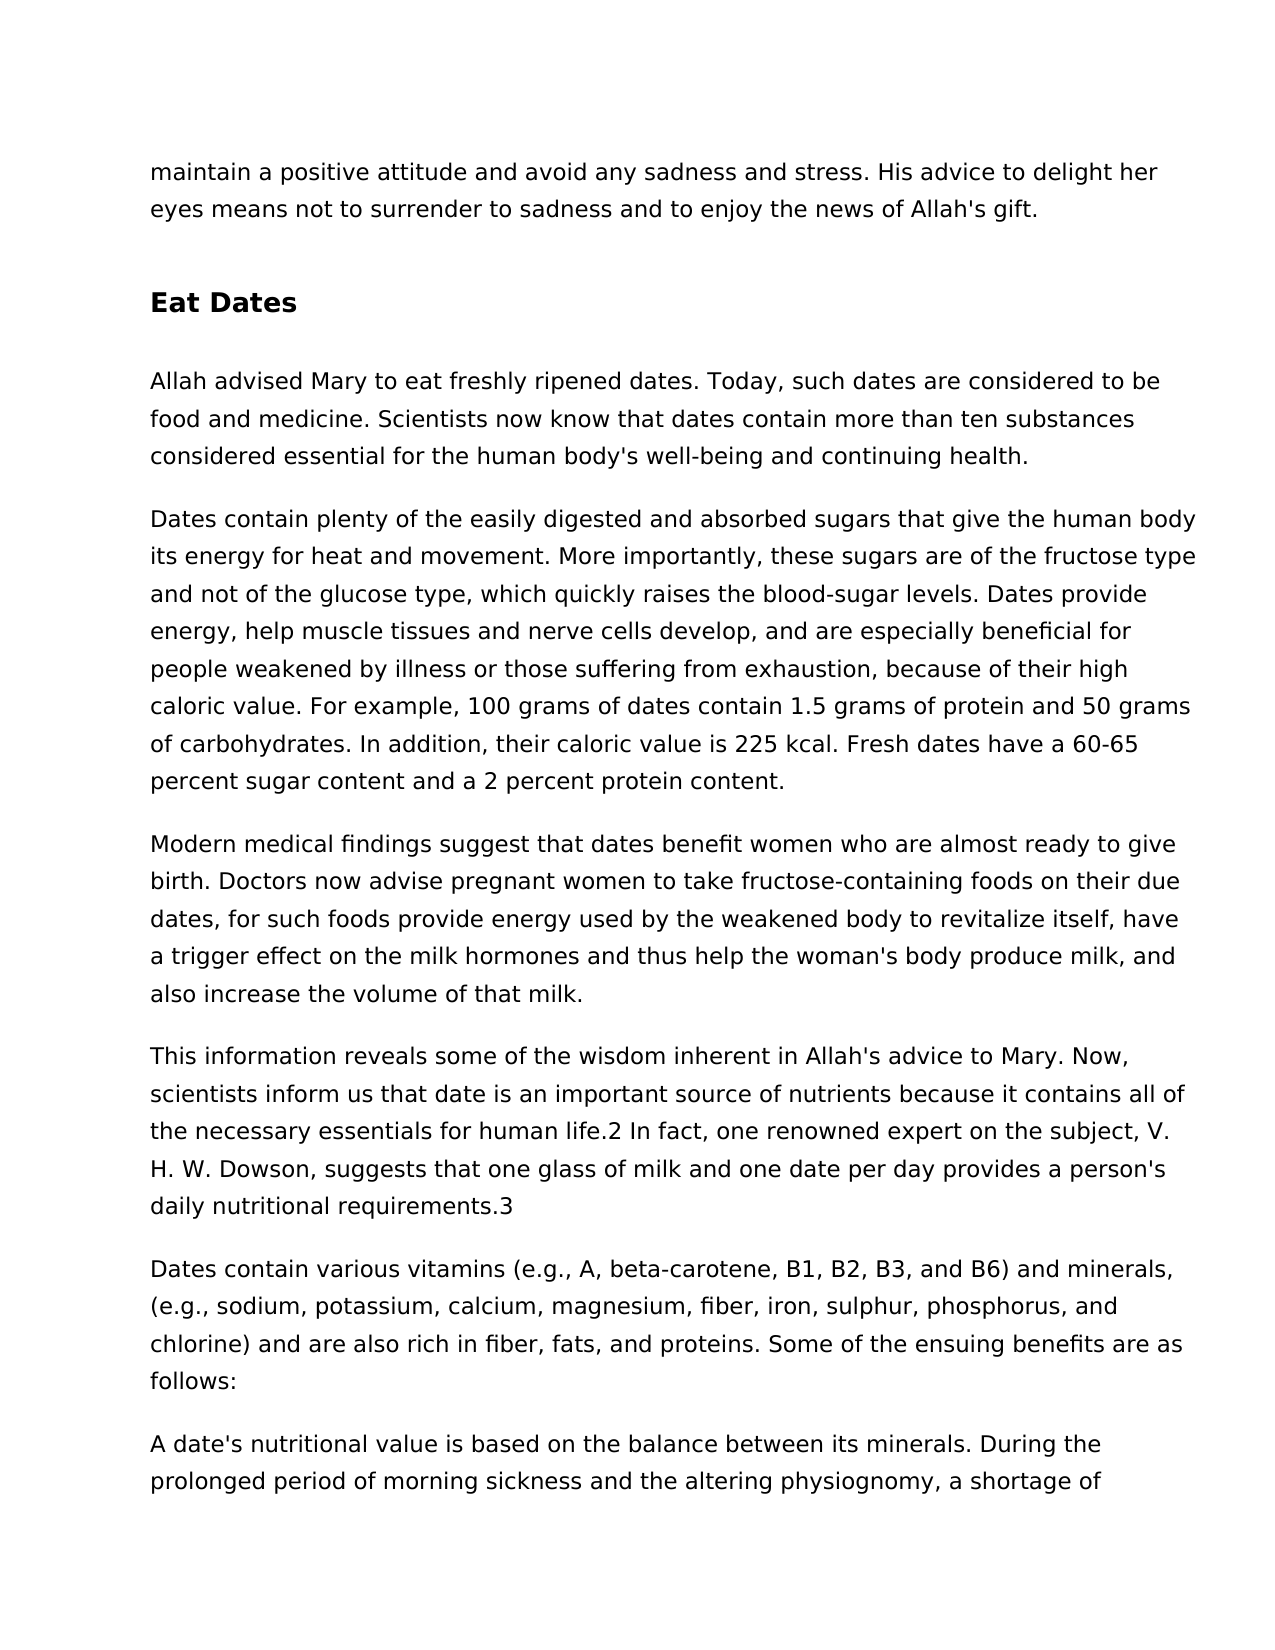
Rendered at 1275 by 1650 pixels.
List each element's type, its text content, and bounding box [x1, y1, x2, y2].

text Allah advised Mary to eat freshly ripened dates. Today, such dates are considered to be food and medicine. Scientists now know that dates contain more than ten substances considered essential for the human body's well-being and continuing health. [150, 360, 1200, 472]
text maintain a positive attitude and avoid any sadness and stress. His advice to delight her eyes means not to surrender to sadness and to enjoy the news of Allah's gift. [150, 150, 1200, 225]
text A date's nutritional value is based on the balance between its minerals. During the prolonged period of morning sickness and the altering physiognomy, a shortage of [150, 1422, 1200, 1497]
subtitle Eat Dates [150, 287, 1200, 319]
text Dates contain plenty of the easily digested and absorbed sugars that give the human body its energy for heat and movement. More importantly, these sugars are of the fructose type and not of the glucose type, which quickly raises the blood-sugar levels. Dates provide energy, help muscle tissues and nerve cells develop, and are especially beneficial for people weakened by illness or those suffering from exhaustion, because of their high caloric value. For example, 100 grams of dates contain 1.5 grams of protein and 50 grams of carbohydrates. In addition, their caloric value is 225 kcal. Fresh dates have a 60-65 percent sugar content and a 2 percent protein content. [150, 497, 1200, 797]
text This information reveals some of the wisdom inherent in Allah's advice to Mary. Now, scientists inform us that date is an important source of nutrients because it contains all of the necessary essentials for human life.2 In fact, one renowned expert on the subject, V. H. W. Dowson, suggests that one glass of milk and one date per day provides a person's daily nutritional requirements.3 [150, 1035, 1200, 1222]
text Modern medical findings suggest that dates benefit women who are almost ready to give birth. Doctors now advise pregnant women to take fructose-containing foods on their due dates, for such foods provide energy used by the weakened body to revitalize itself, have a trigger effect on the milk hormones and thus help the woman's body produce milk, and also increase the volume of that milk. [150, 822, 1200, 1010]
text Dates contain various vitamins (e.g., A, beta-carotene, B1, B2, B3, and B6) and minerals, (e.g., sodium, potassium, calcium, magnesium, fiber, iron, sulphur, phosphorus, and chlorine) and are also rich in fiber, fats, and proteins. Some of the ensuing benefits are as follows: [150, 1247, 1200, 1397]
